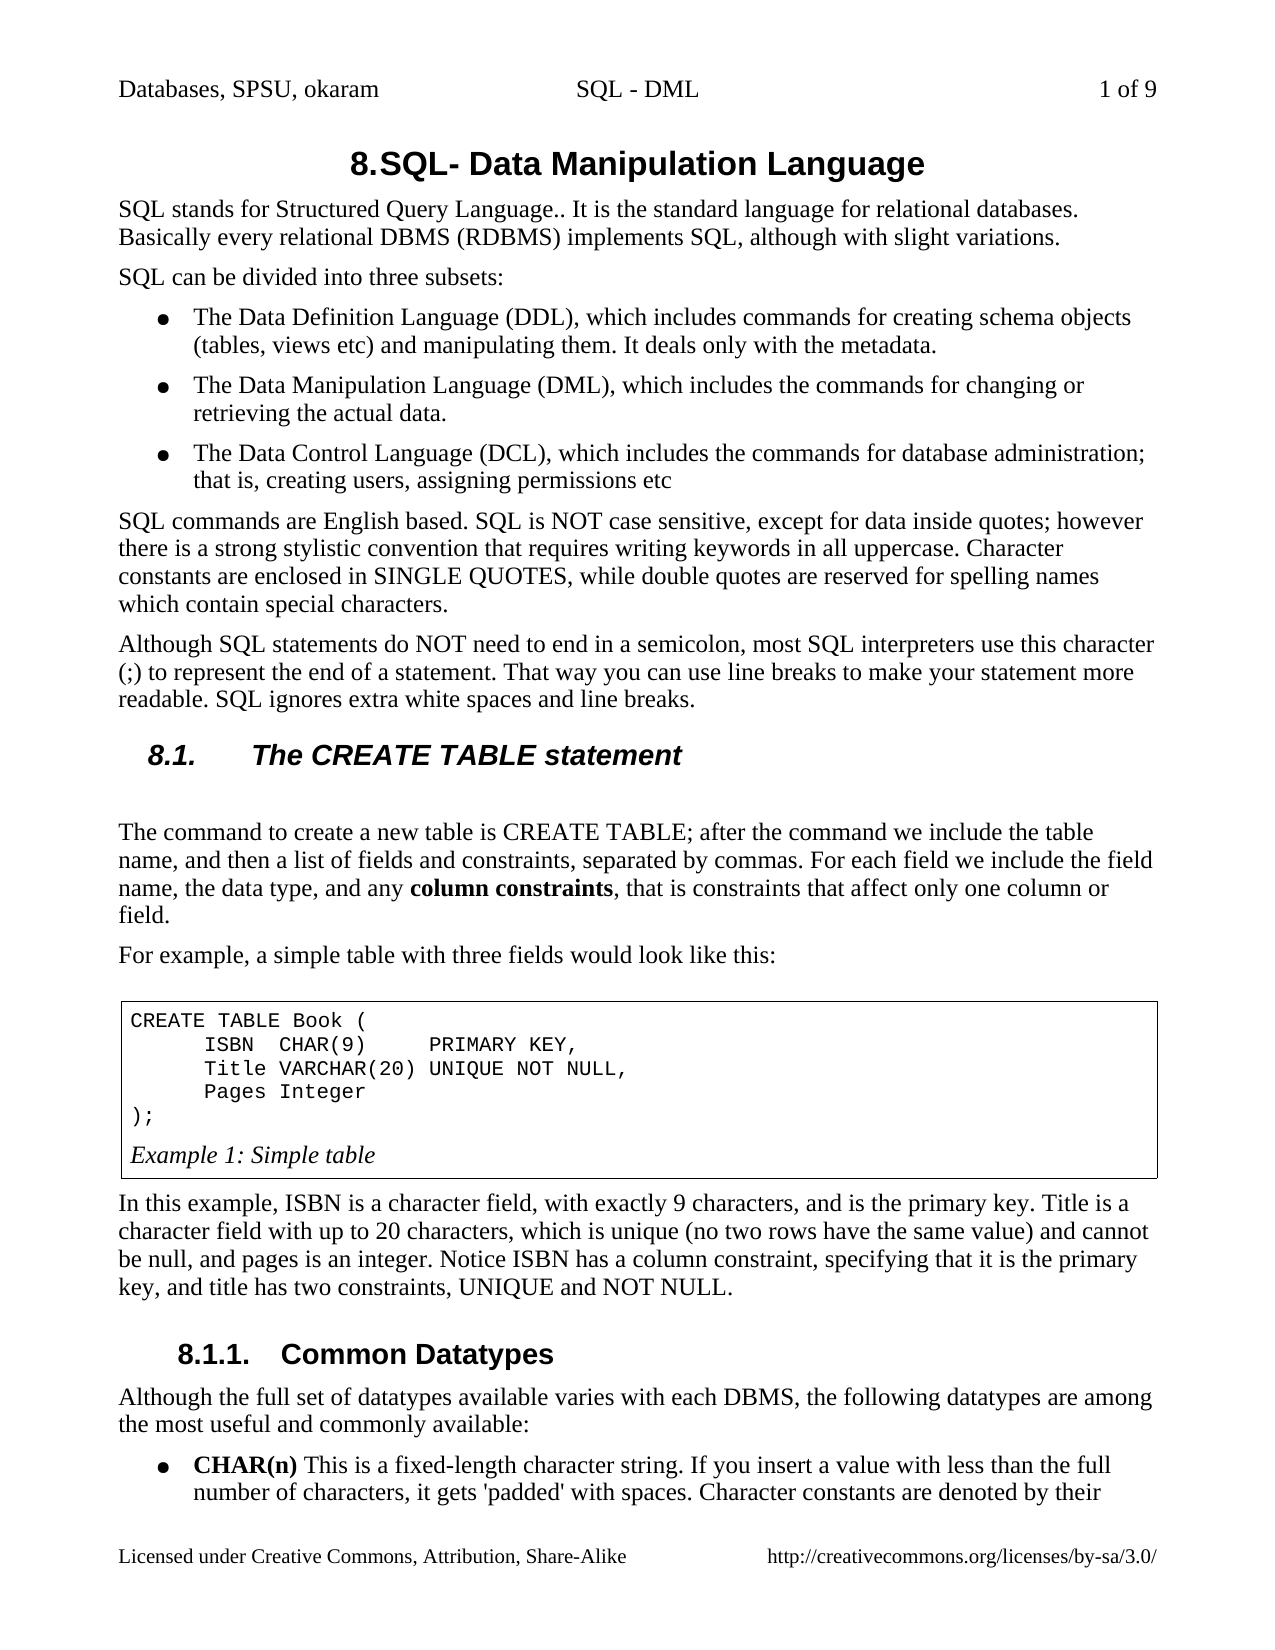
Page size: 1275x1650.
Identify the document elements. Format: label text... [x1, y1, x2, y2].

text SQL can be divided into three subsets: [118, 263, 1157, 291]
list CHAR(n) This is a fixed-length character string. If you insert a value with less than the full number of characters, it gets 'padded' with spaces. Character constants are denoted by their [156, 1451, 1157, 1506]
subtitle Common Datatypes [177, 1338, 1157, 1370]
text Example 1: Simple table [130, 1141, 1148, 1169]
subtitle The CREATE TABLE statement [148, 739, 1157, 772]
text ISBN CHAR(9) PRIMARY KEY, [130, 1034, 1148, 1057]
list The Data Manipulation Language (DML), which includes the commands for changing or retrieving the actual data. [156, 371, 1157, 426]
text The command to create a new table is CREATE TABLE; after the command we include the table name, and then a list of fields and constraints, separated by commas. For each field we include the field name, the data type, and any column constraints, that is constraints that affect only one column or field. [118, 818, 1157, 929]
text CREATE TABLE Book ( [130, 1010, 1148, 1034]
subtitle SQL- Data Manipulation Language [118, 145, 1157, 182]
text For example, a simple table with three fields would look like this: [118, 942, 1157, 969]
text SQL stands for Structured Query Language.. It is the standard language for relational databases. Basically every relational DBMS (RDBMS) implements SQL, although with slight variations. [118, 195, 1157, 250]
text Although the full set of datatypes available varies with each DBMS, the following datatypes are among the most useful and commonly available: [118, 1383, 1157, 1438]
text Although SQL statements do NOT need to end in a semicolon, most SQL interpreters use this character (;) to represent the end of a statement. That way you can use line breaks to make your statement more readable. SQL ignores extra white spaces and line breaks. [118, 630, 1157, 713]
list The Data Definition Language (DDL), which includes commands for creating schema objects (tables, views etc) and manipulating them. It deals only with the metadata. [156, 303, 1157, 358]
text In this example, ISBN is a character field, with exactly 9 characters, and is the primary key. Title is a character field with up to 20 characters, which is unique (no two rows have the same value) and cannot be null, and pages is an integer. Notice ISBN has a column constraint, specifying that it is the primary key, and title has two constraints, UNIQUE and NOT NULL. [118, 982, 1157, 1300]
text SQL commands are English based. SQL is NOT case sensitive, except for data inside quotes; however there is a strong stylistic convention that requires writing keywords in all uppercase. Character constants are enclosed in SINGLE QUOTES, while double quotes are reserved for spelling names which contain special characters. [118, 507, 1157, 618]
text Title VARCHAR(20) UNIQUE NOT NULL, [130, 1057, 1148, 1081]
list The Data Control Language (DCL), which includes the commands for database administration; that is, creating users, assigning permissions etc [156, 439, 1157, 494]
text Pages Integer [130, 1081, 1148, 1105]
text ); [130, 1105, 1148, 1128]
